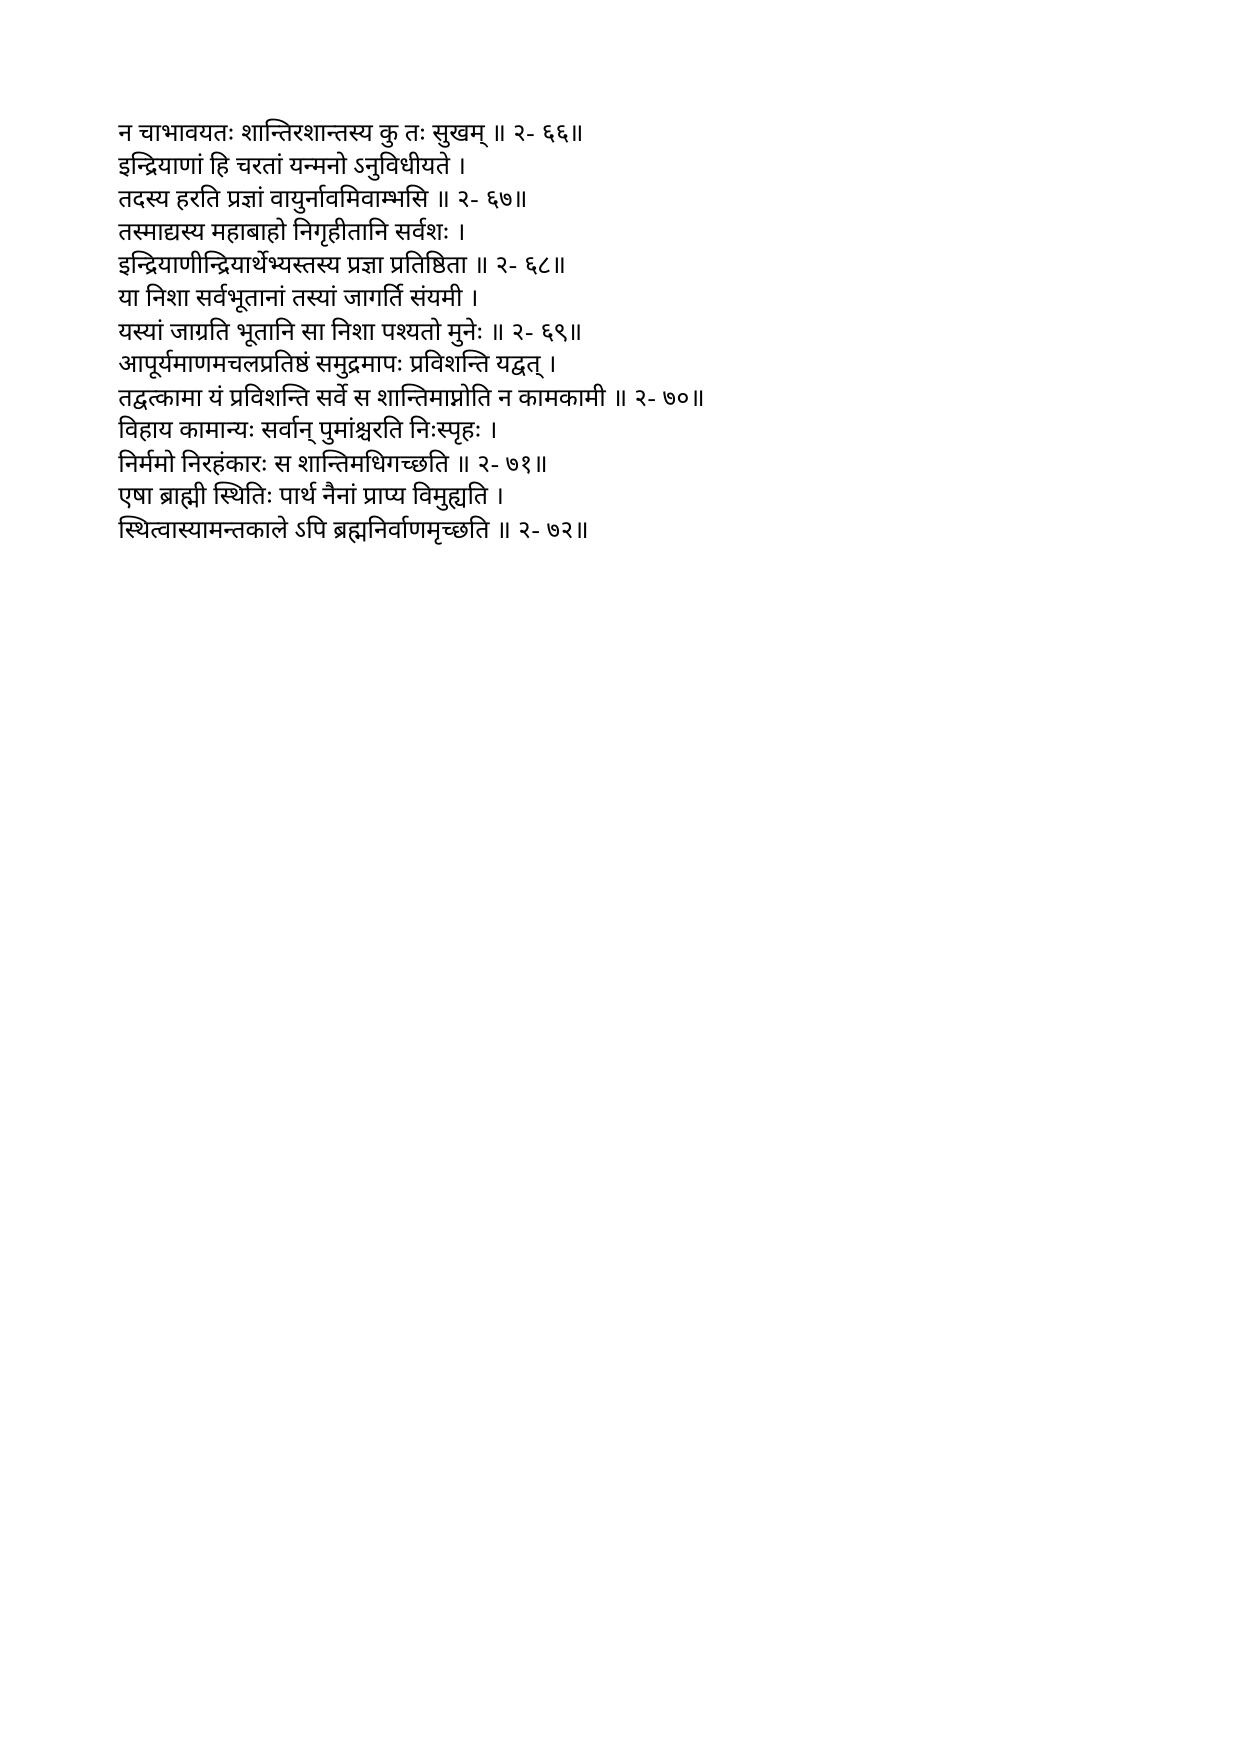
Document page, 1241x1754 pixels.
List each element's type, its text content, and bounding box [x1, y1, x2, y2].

text तद्वत्कामा यं प्रविशन्ति सर्वे स शान्तिमाप्नोति न कामकामी ॥ २- ७०॥ [118, 383, 1122, 416]
text इन्द्रियाणां हि चरतां यन्मनो ऽनुविधीयते । [118, 152, 1122, 184]
text इन्द्रियाणीन्द्रियार्थेभ्यस्तस्य प्रज्ञा प्रतिष्ठिता ॥ २- ६८॥ [118, 250, 1122, 284]
text यस्यां जाग्रति भूतानि सा निशा पश्यतो मुनेः ॥ २- ६९॥ [118, 317, 1122, 350]
text निर्ममो निरहंकारः स शान्तिमधिगच्छति ॥ २- ७१॥ [118, 449, 1122, 482]
text तस्माद्यस्य महाबाहो निगृहीतानि सर्वशः । [118, 218, 1122, 250]
text विहाय कामान्यः सर्वान् पुमांश्चरति निःस्पृहः । [118, 416, 1122, 449]
text एषा ब्राह्मी स्थितिः पार्थ नैनां प्राप्य विमुह्यति । [118, 482, 1122, 515]
text आपूर्यमाणमचलप्रतिष्ठं समुद्रमापः प्रविशन्ति यद्वत् । [118, 350, 1122, 383]
text न चाभावयतः शान्तिरशान्तस्य कु तः सुखम् ॥ २- ६६॥ [118, 118, 1122, 152]
text तदस्य हरति प्रज्ञां वायुर्नावमिवाम्भसि ॥ २- ६७॥ [118, 184, 1122, 218]
text या निशा सर्वभूतानां तस्यां जागर्ति संयमी । [118, 284, 1122, 317]
text स्थित्वास्यामन्तकाले ऽपि ब्रह्मनिर्वाणमृच्छति ॥ २- ७२॥ [118, 515, 1122, 548]
